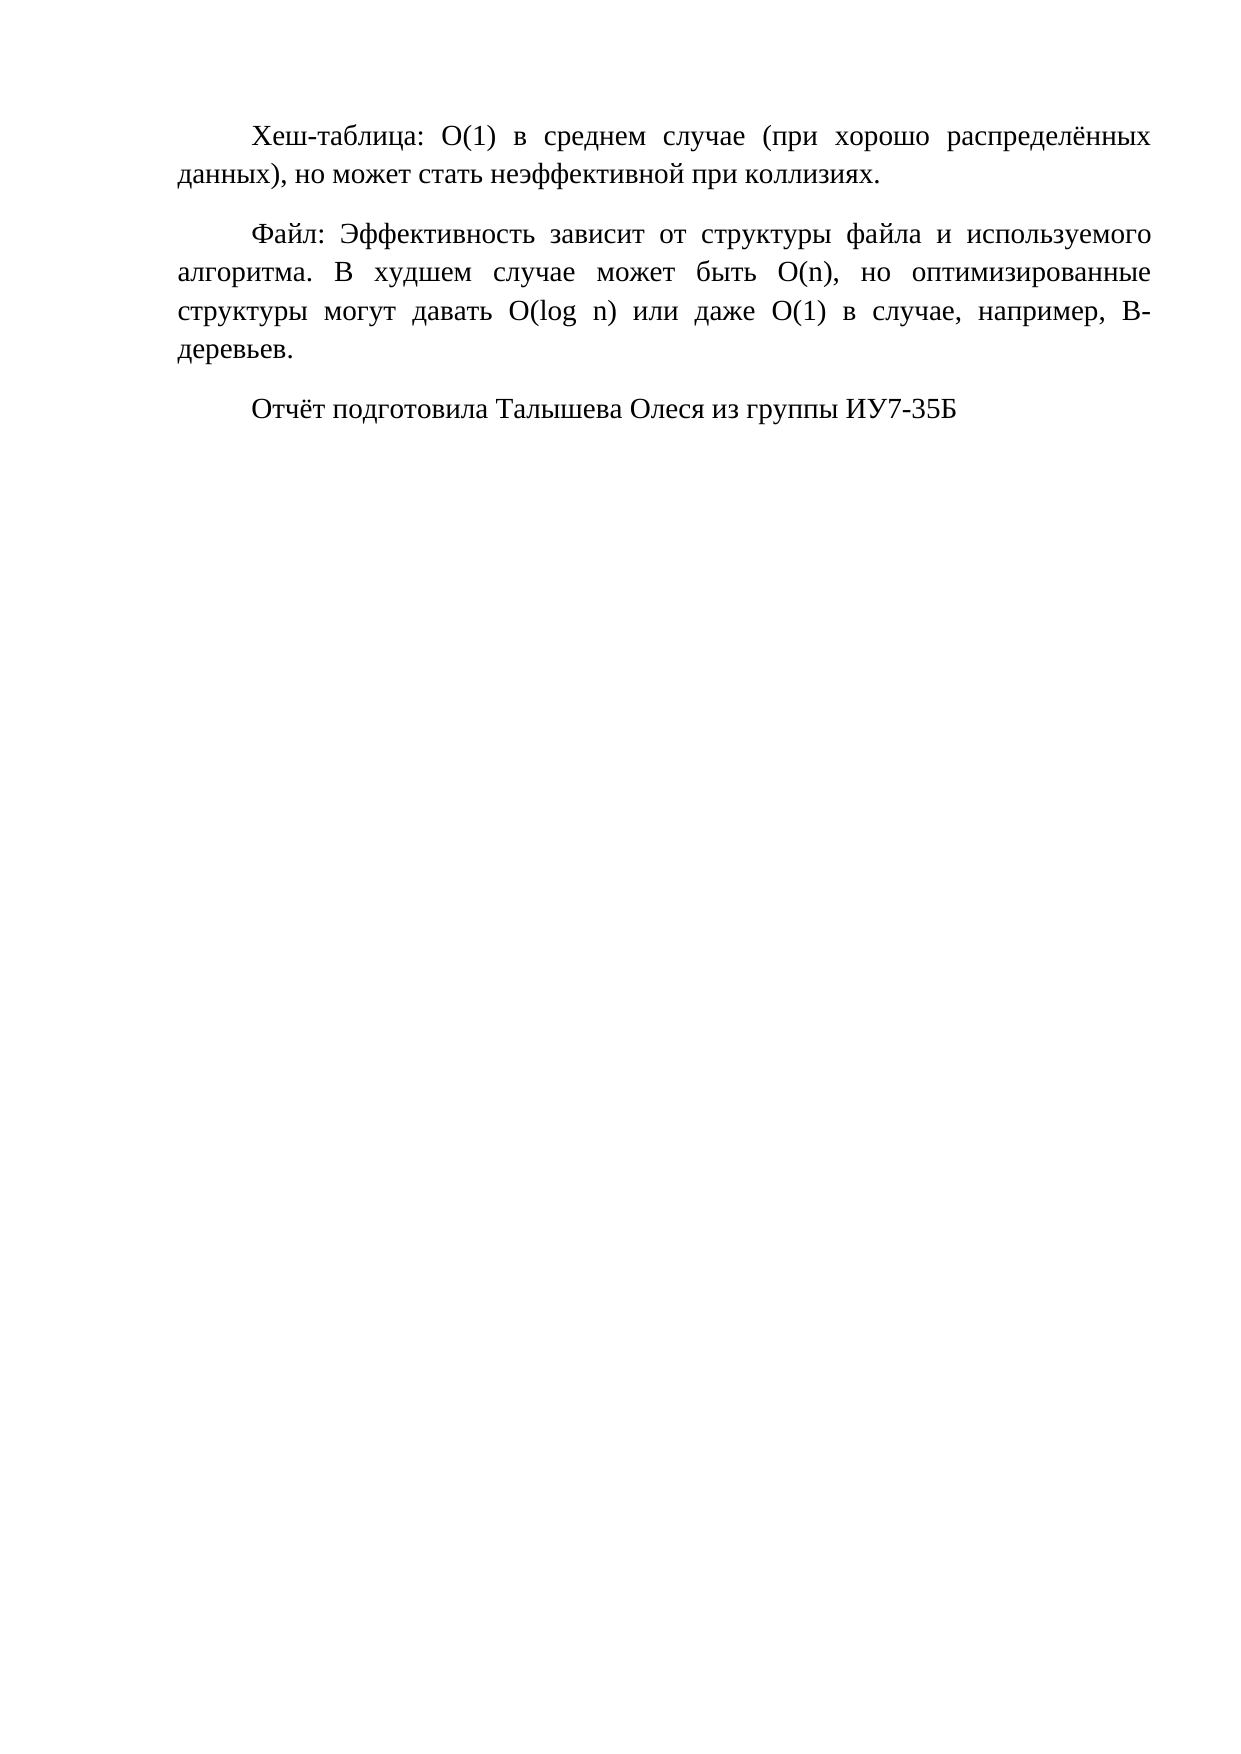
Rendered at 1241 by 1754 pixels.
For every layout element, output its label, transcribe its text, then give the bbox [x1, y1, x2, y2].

text Отчёт подготовила Талышева Олеся из группы ИУ7-35Б [177, 391, 1152, 424]
text Файл: Эффективность зависит от структуры файла и используемого алгоритма. В худшем случае может быть O(n), но оптимизированные структуры могут давать O(log n) или даже O(1) в случае, например, B-деревьев. [177, 216, 1152, 365]
text Хеш-таблица: O(1) в среднем случае (при хорошо распределённых данных), но может стать неэффективной при коллизиях. [177, 118, 1152, 190]
